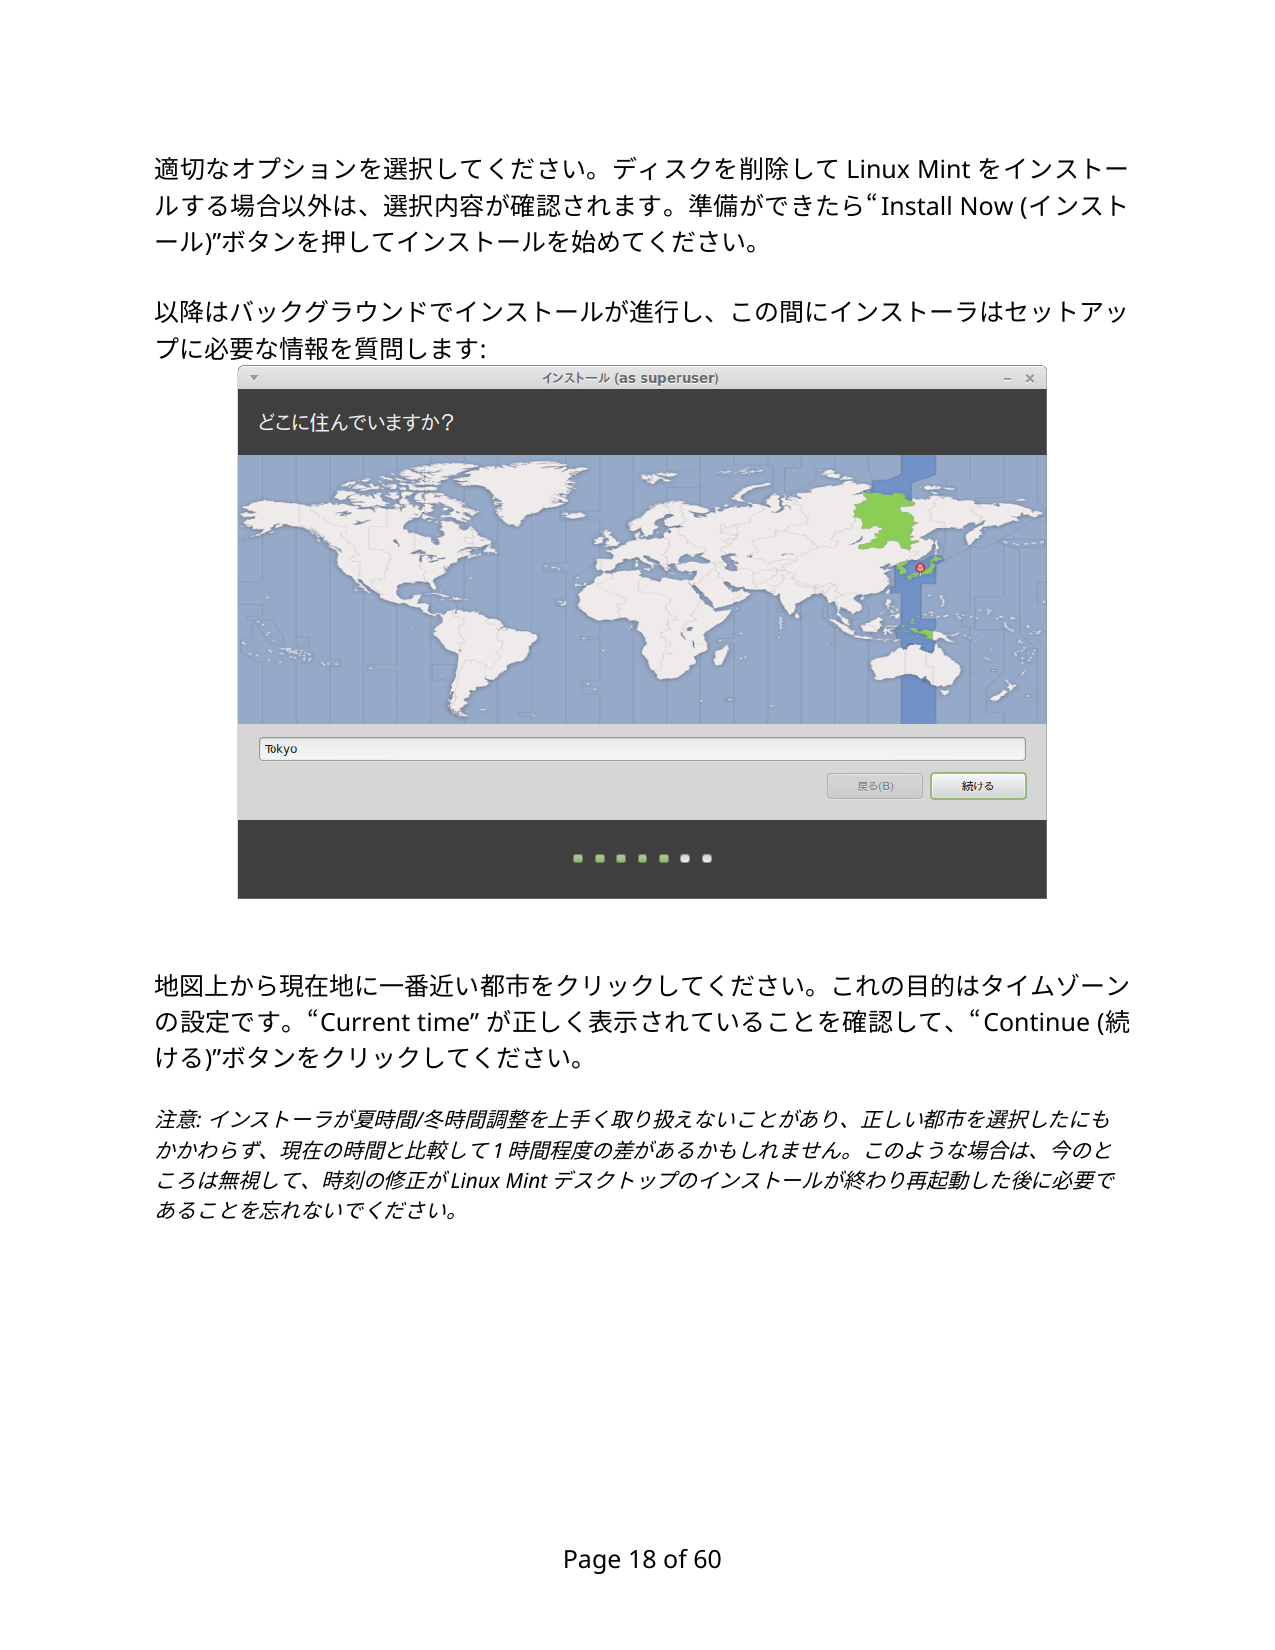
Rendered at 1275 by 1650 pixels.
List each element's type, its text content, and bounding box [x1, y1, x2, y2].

text 適切なオプションを選択してください。ディスクを削除してLinux Mint をインストールする場合以外は、選択内容が確認されます。準備ができたら“Install Now (インストール)”ボタンを押してインストールを始めてください。 [154, 150, 1130, 259]
text 以降はバックグラウンドでインストールが進行し、この間にインストーラはセットアップに必要な情報を質問します: [154, 293, 1130, 365]
text 地図上から現在地に一番近い都市をクリックしてください。これの目的はタイムゾーンの設定です。“Current time” が正しく表示されていることを確認して、“Continue (続ける)”ボタンをクリックしてください。 [154, 966, 1130, 1075]
text 注意: インストーラが夏時間/冬時間調整を上手く取り扱えないことがあり、正しい都市を選択したにもかかわらず、現在の時間と比較して1時間程度の差があるかもしれません。このような場合は、今のところは無視して、時刻の修正がLinux Mintデスクトップのインストールが終わり再起動した後に必要であることを忘れないでください。 [154, 1104, 1130, 1225]
picture [237, 365, 1047, 899]
